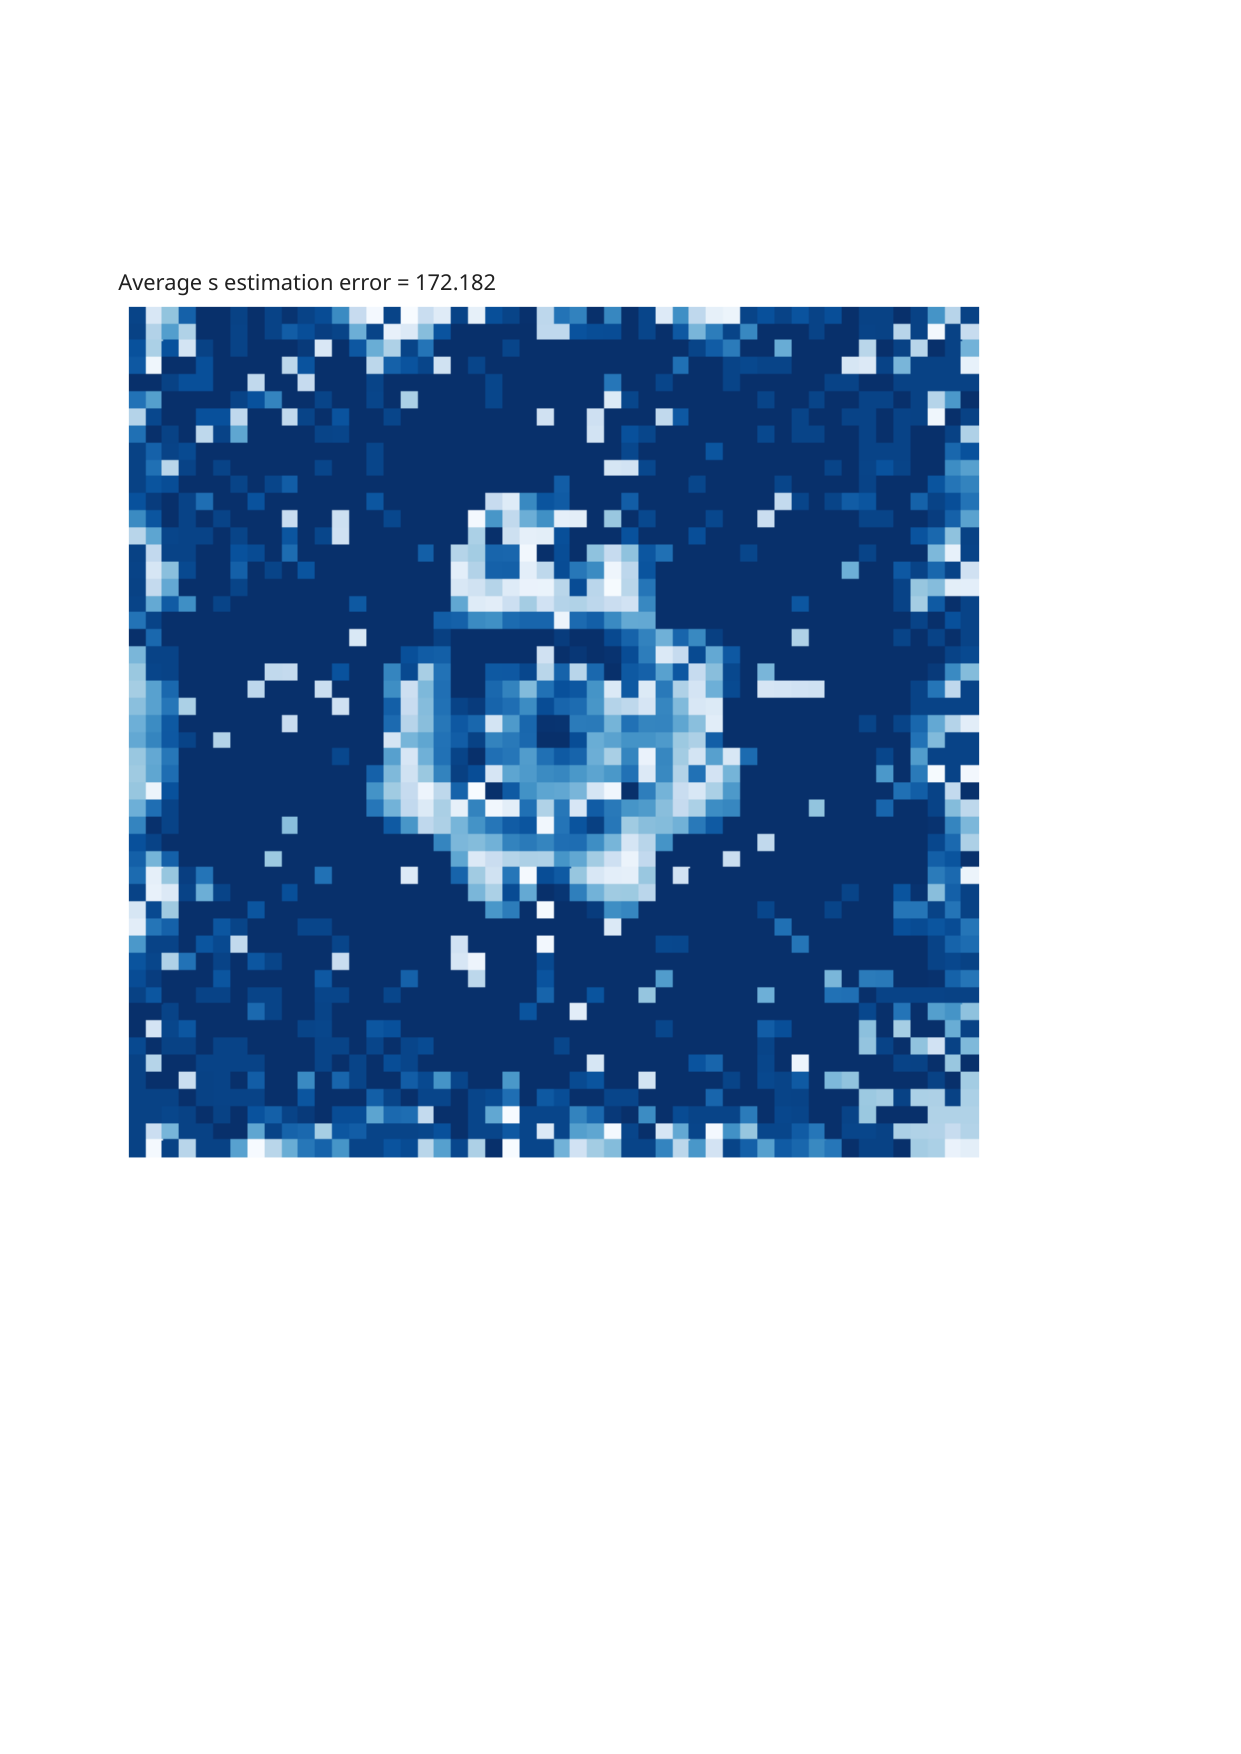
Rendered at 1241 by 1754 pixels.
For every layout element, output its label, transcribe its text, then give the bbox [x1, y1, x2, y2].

picture [118, 296, 989, 1169]
text Average s estimation error = 172.182 [118, 267, 1122, 297]
